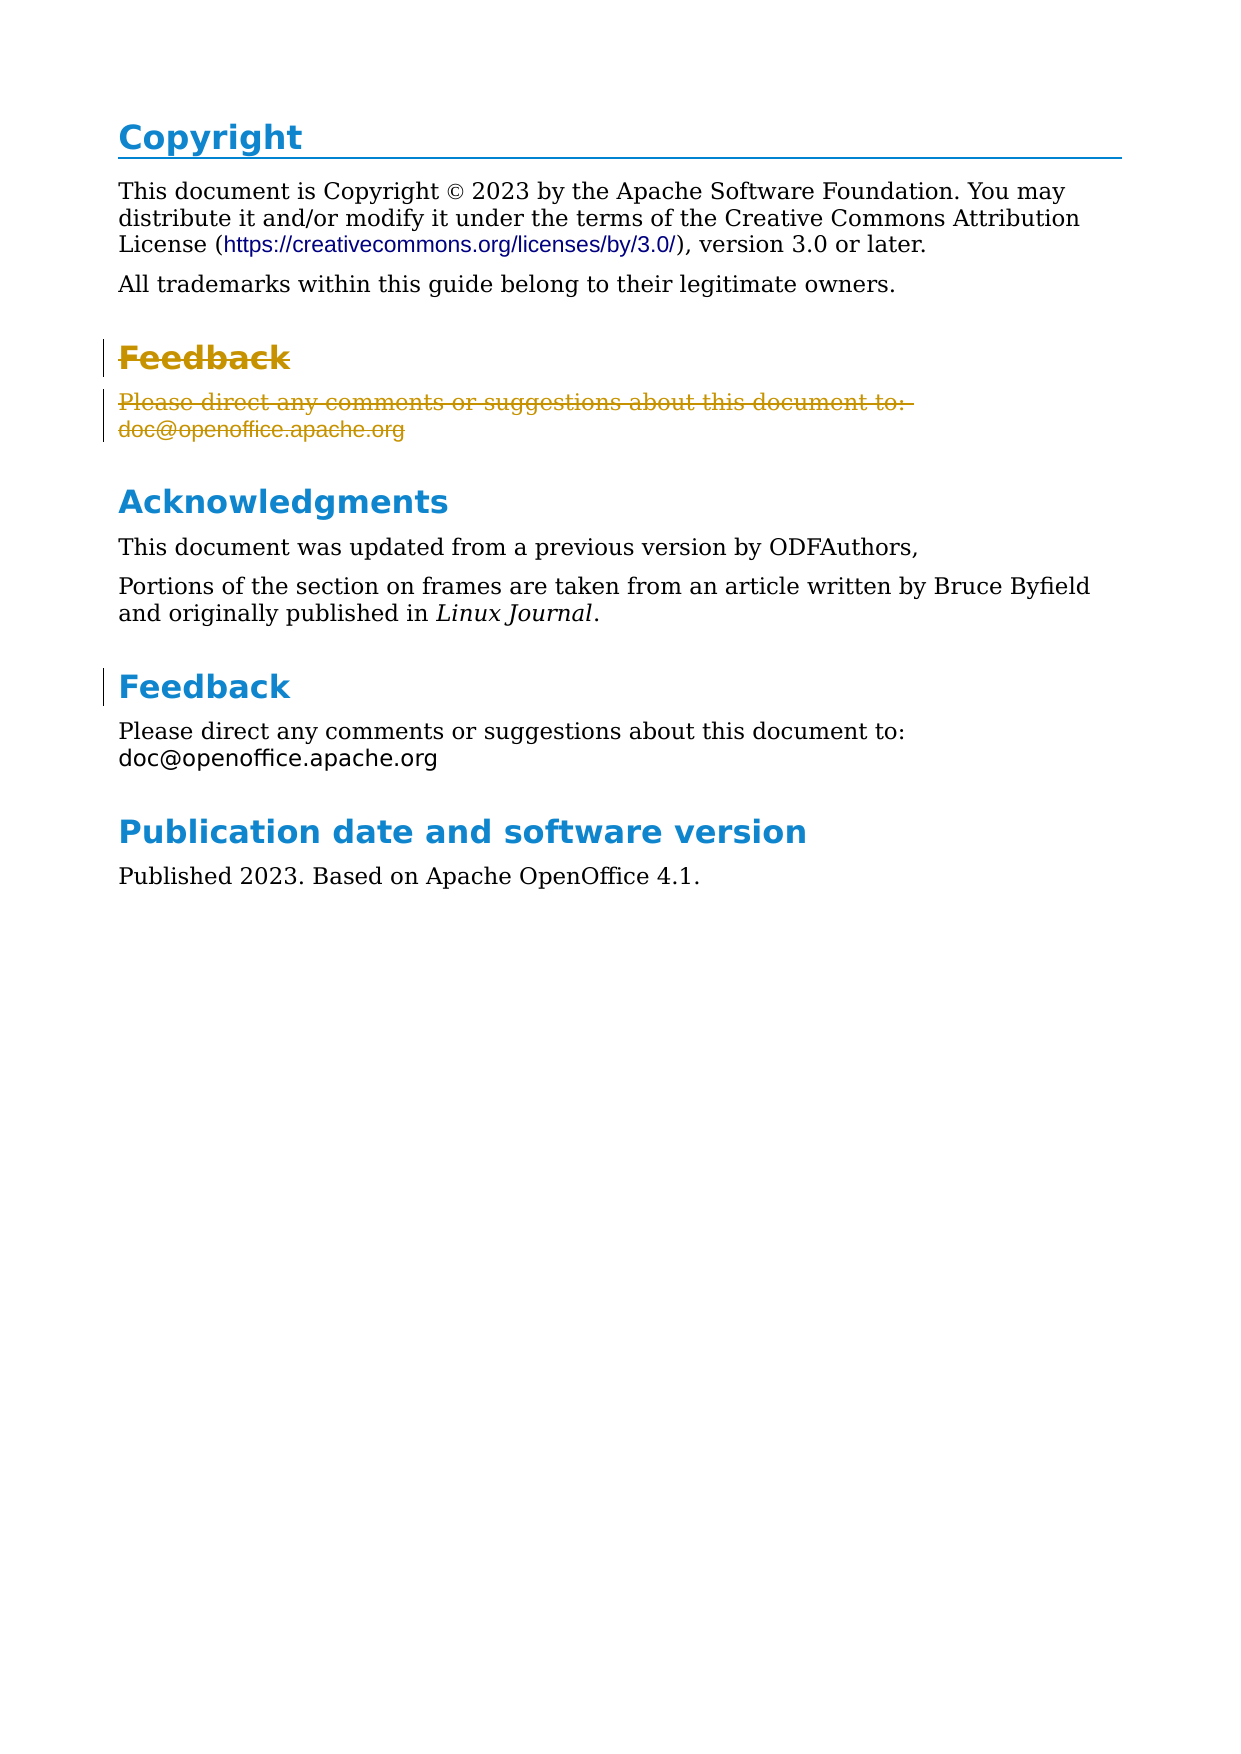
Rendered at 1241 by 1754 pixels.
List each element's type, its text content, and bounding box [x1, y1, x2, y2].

text All trademarks within this guide belong to their legitimate owners. [118, 271, 1122, 297]
text Please direct any comments or suggestions about this document to: doc@openoffice.apache.org [118, 718, 1122, 772]
text Portions of the section on frames are taken from an article written by Bruce Byfield and originally published in Linux Journal. [118, 573, 1122, 626]
text Feedback [118, 668, 1122, 706]
subtitle Copyright [118, 118, 1122, 157]
text Acknowledgments [118, 484, 1122, 522]
text Published 2023. Based on Apache OpenOffice 4.1. [118, 863, 1122, 890]
text Publication date and software version [118, 813, 1122, 851]
text This document is Copyright © 2023 by the Apache Software Foundation. You may distribute it and/or modify it under the terms of the Creative Commons Attribution License (https://creativecommons.org/licenses/by/3.0/), version 3.0 or later. [118, 178, 1122, 258]
text This document was updated from a previous version by ODFAuthors, [118, 534, 1122, 561]
